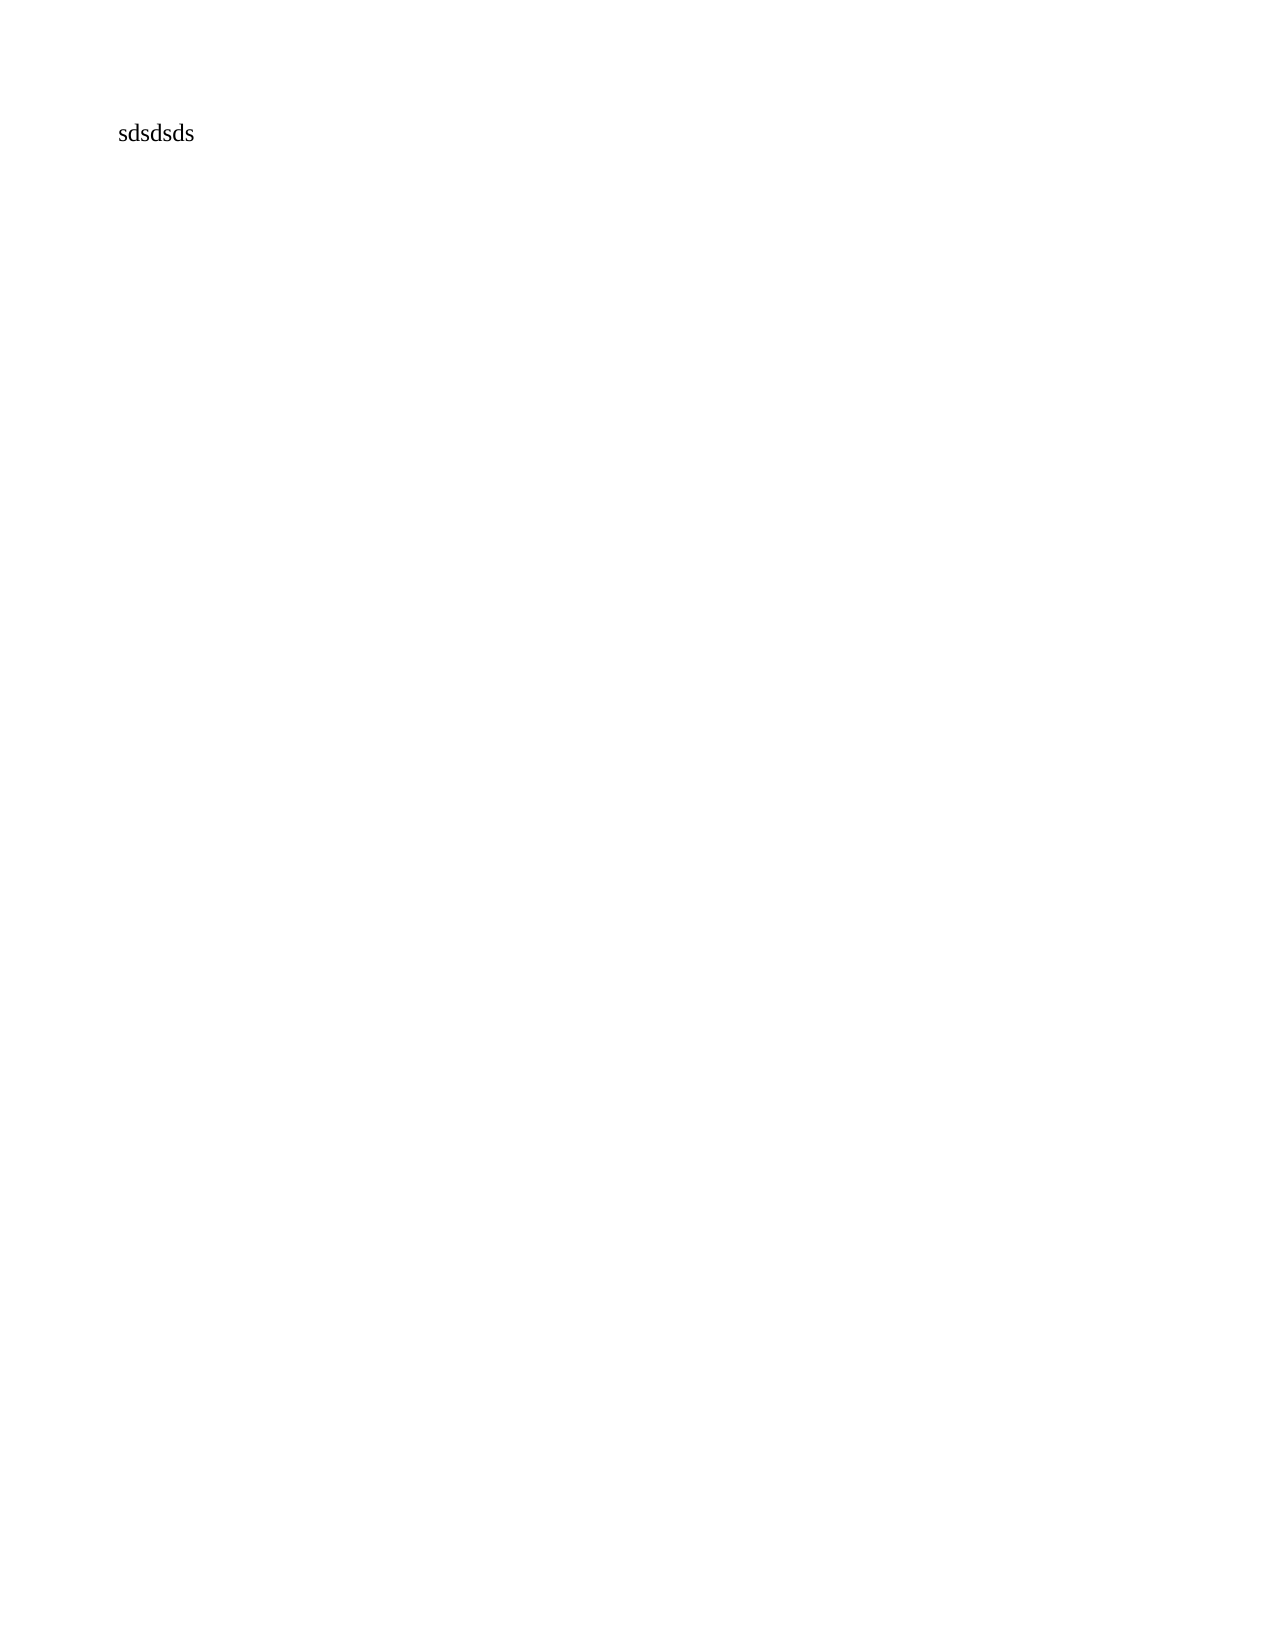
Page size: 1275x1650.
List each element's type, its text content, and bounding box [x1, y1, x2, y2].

text sdsdsds [118, 118, 1157, 147]
